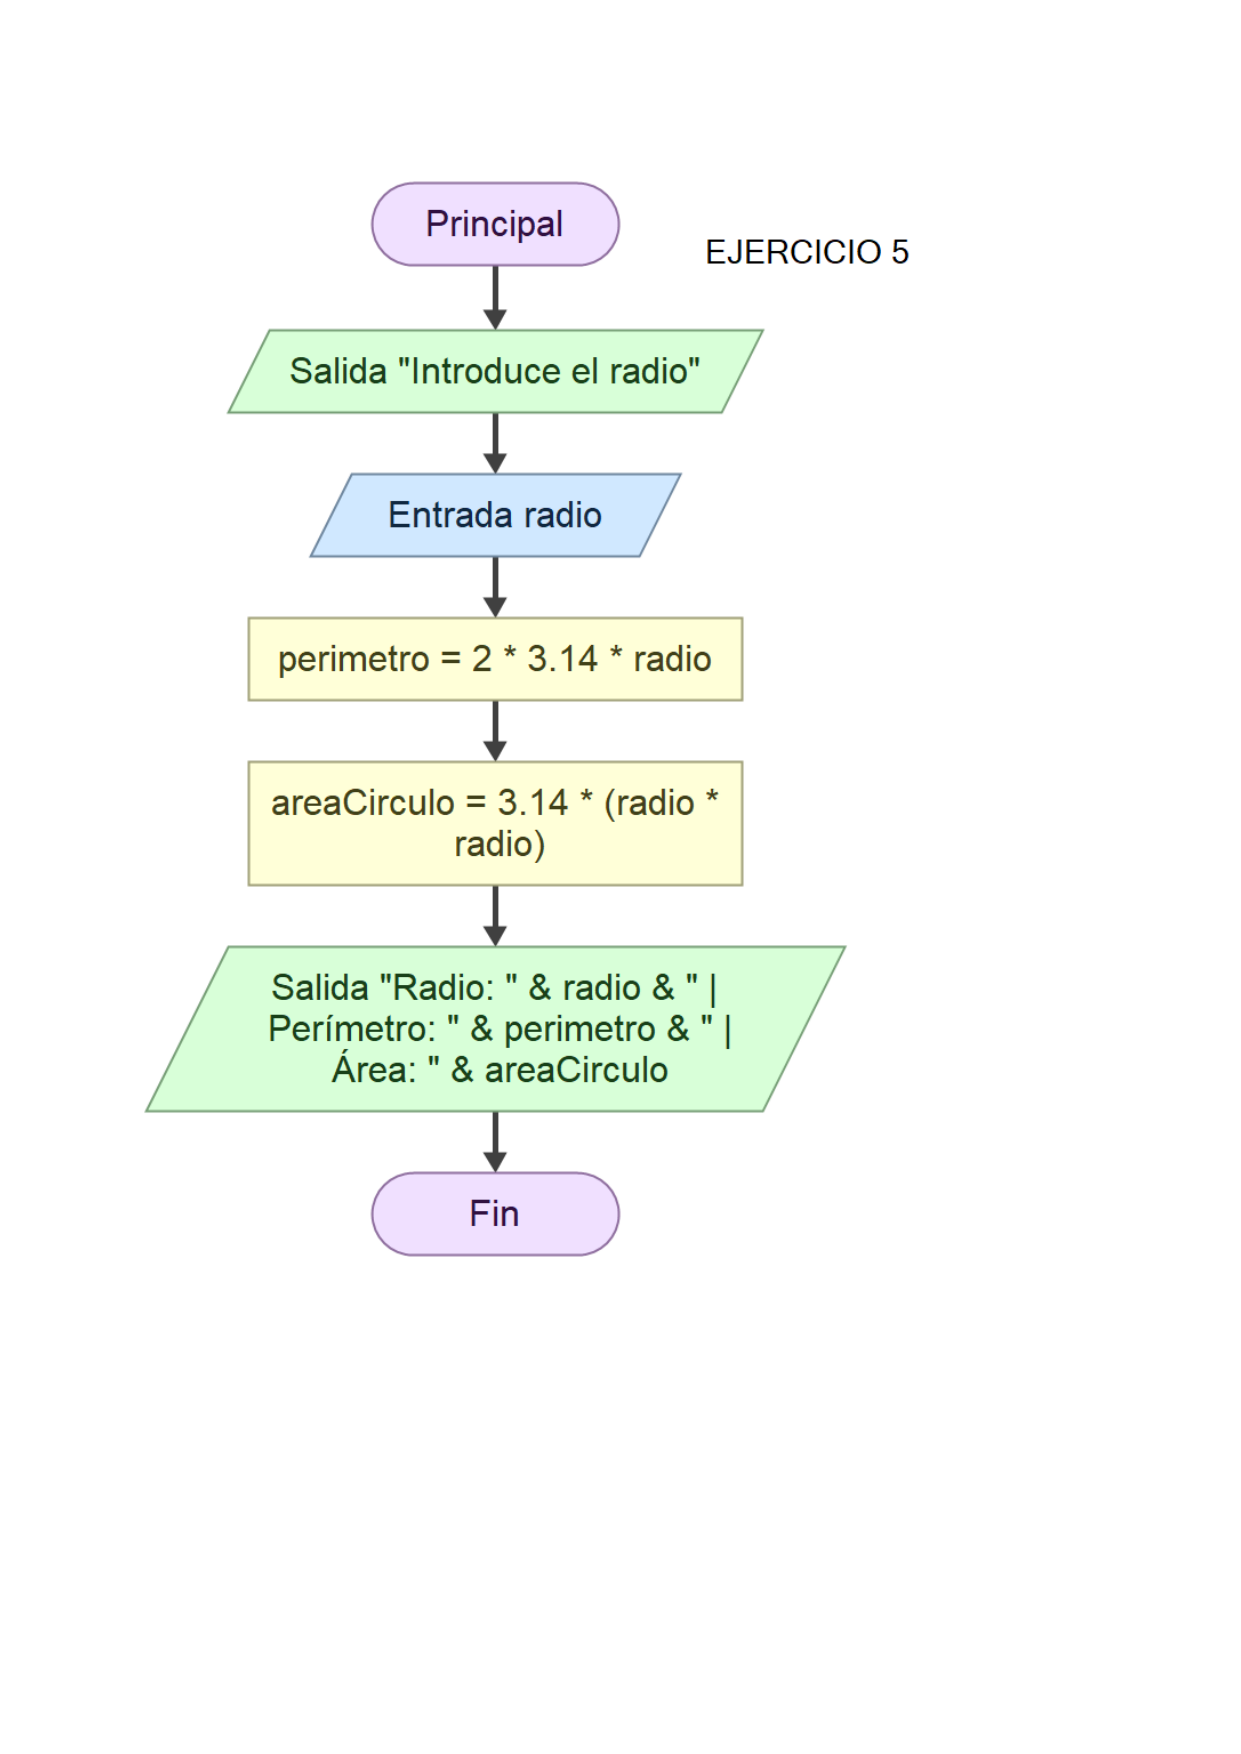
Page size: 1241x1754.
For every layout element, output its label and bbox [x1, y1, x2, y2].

picture [126, 162, 1130, 1274]
